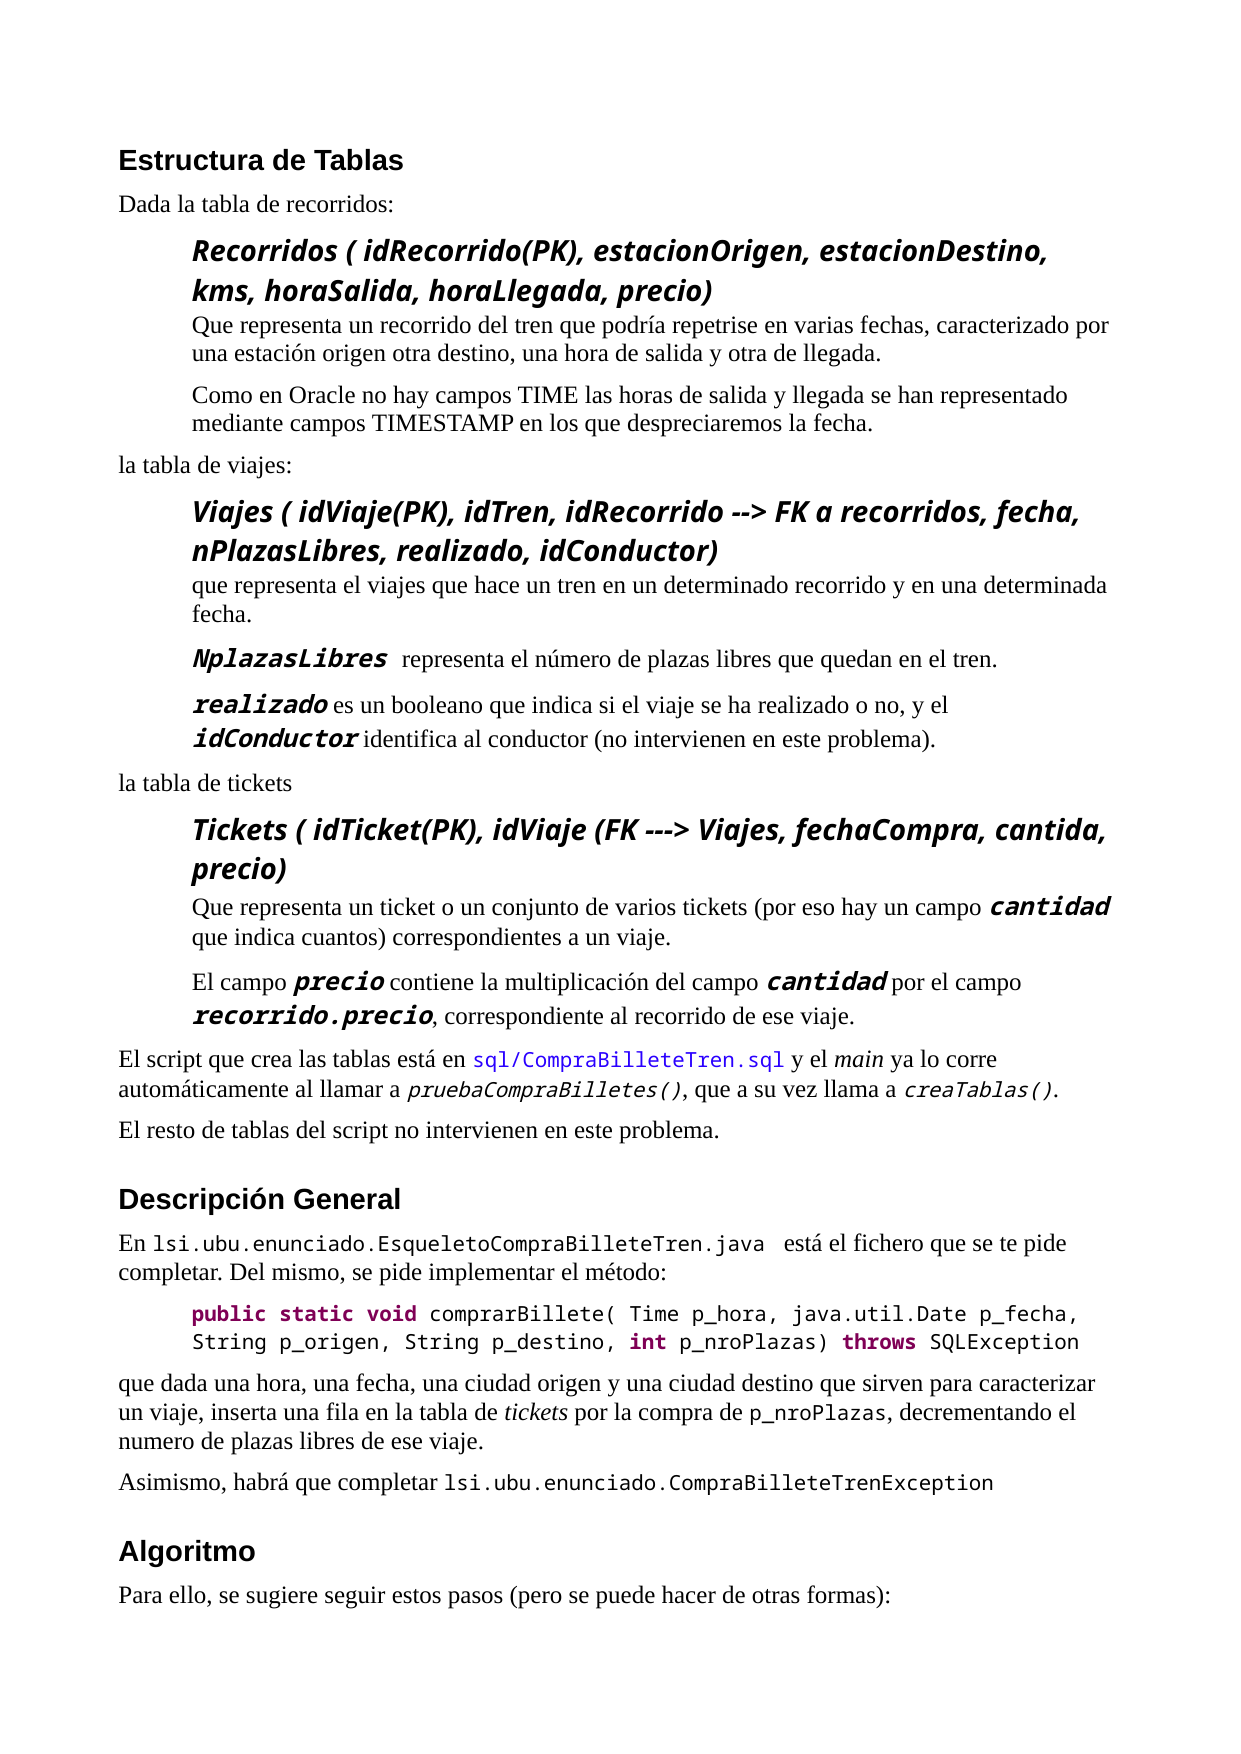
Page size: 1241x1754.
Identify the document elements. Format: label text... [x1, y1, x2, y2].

text la tabla de tickets [118, 768, 1122, 796]
text Recorridos ( idRecorrido(PK), estacionOrigen, estacionDestino, kms, horaSalida, horaLlegada, precio) [192, 230, 1122, 310]
text Dada la tabla de recorridos: [118, 189, 1122, 218]
subtitle Estructura de Tablas [118, 143, 1122, 177]
text En lsi.ubu.enunciado.EsqueletoCompraBilleteTren.java está el fichero que se te pide completar. Del mismo, se pide implementar el método: [118, 1228, 1122, 1286]
text El resto de tablas del script no intervienen en este problema. [118, 1116, 1122, 1144]
text El campo precio contiene la multiplicación del campo cantidad por el campo recorrido.precio, correspondiente al recorrido de ese viaje. [192, 963, 1122, 1032]
text Como en Oracle no hay campos TIME las horas de salida y llegada se han representado mediante campos TIMESTAMP en los que despreciaremos la fecha. [192, 380, 1122, 437]
text Para ello, se sugiere seguir estos pasos (pero se puede hacer de otras formas): [118, 1581, 1122, 1609]
text NplazasLibres representa el número de plazas libres que quedan en el tren. [192, 640, 1122, 674]
text El script que crea las tablas está en sql/CompraBilleteTren.sql y el main ya lo corre automáticamente al llamar a pruebaCompraBilletes(), que a su vez llama a creaTablas(). [118, 1044, 1122, 1103]
text Asimismo, habrá que completar lsi.ubu.enunciado.CompraBilleteTrenException [118, 1467, 1122, 1497]
text la tabla de viajes: [118, 450, 1122, 478]
text Que representa un recorrido del tren que podría repetrise en varias fechas, caracterizado por una estación origen otra destino, una hora de salida y otra de llegada. [192, 310, 1122, 367]
text que dada una hora, una fecha, una ciudad origen y una ciudad destino que sirven para caracterizar un viaje, inserta una fila en la tabla de tickets por la compra de p_nroPlazas, decrementando el numero de plazas libres de ese viaje. [118, 1368, 1122, 1455]
subtitle Descripción General [118, 1182, 1122, 1215]
subtitle Algoritmo [118, 1534, 1122, 1568]
text public static void comprarBillete( Time p_hora, java.util.Date p_fecha, String p_origen, String p_destino, int p_nroPlazas) throws SQLException [192, 1299, 1122, 1356]
text Tickets ( idTicket(PK), idViaje (FK ---> Viajes, fechaCompra, cantida, precio) Que representa un ticket o un conjunto de varios tickets (por eso hay un campo cantidad que indica cuantos) correspondientes a un viaje. [192, 809, 1122, 951]
text realizado es un booleano que indica si el viaje se ha realizado o no, y el idConductor identifica al conductor (no intervienen en este problema). [192, 687, 1122, 755]
text Viajes ( idViaje(PK), idTren, idRecorrido --> FK a recorridos, fecha, nPlazasLibres, realizado, idConductor) [192, 491, 1122, 570]
text que representa el viajes que hace un tren en un determinado recorrido y en una determinada fecha. [192, 570, 1122, 628]
